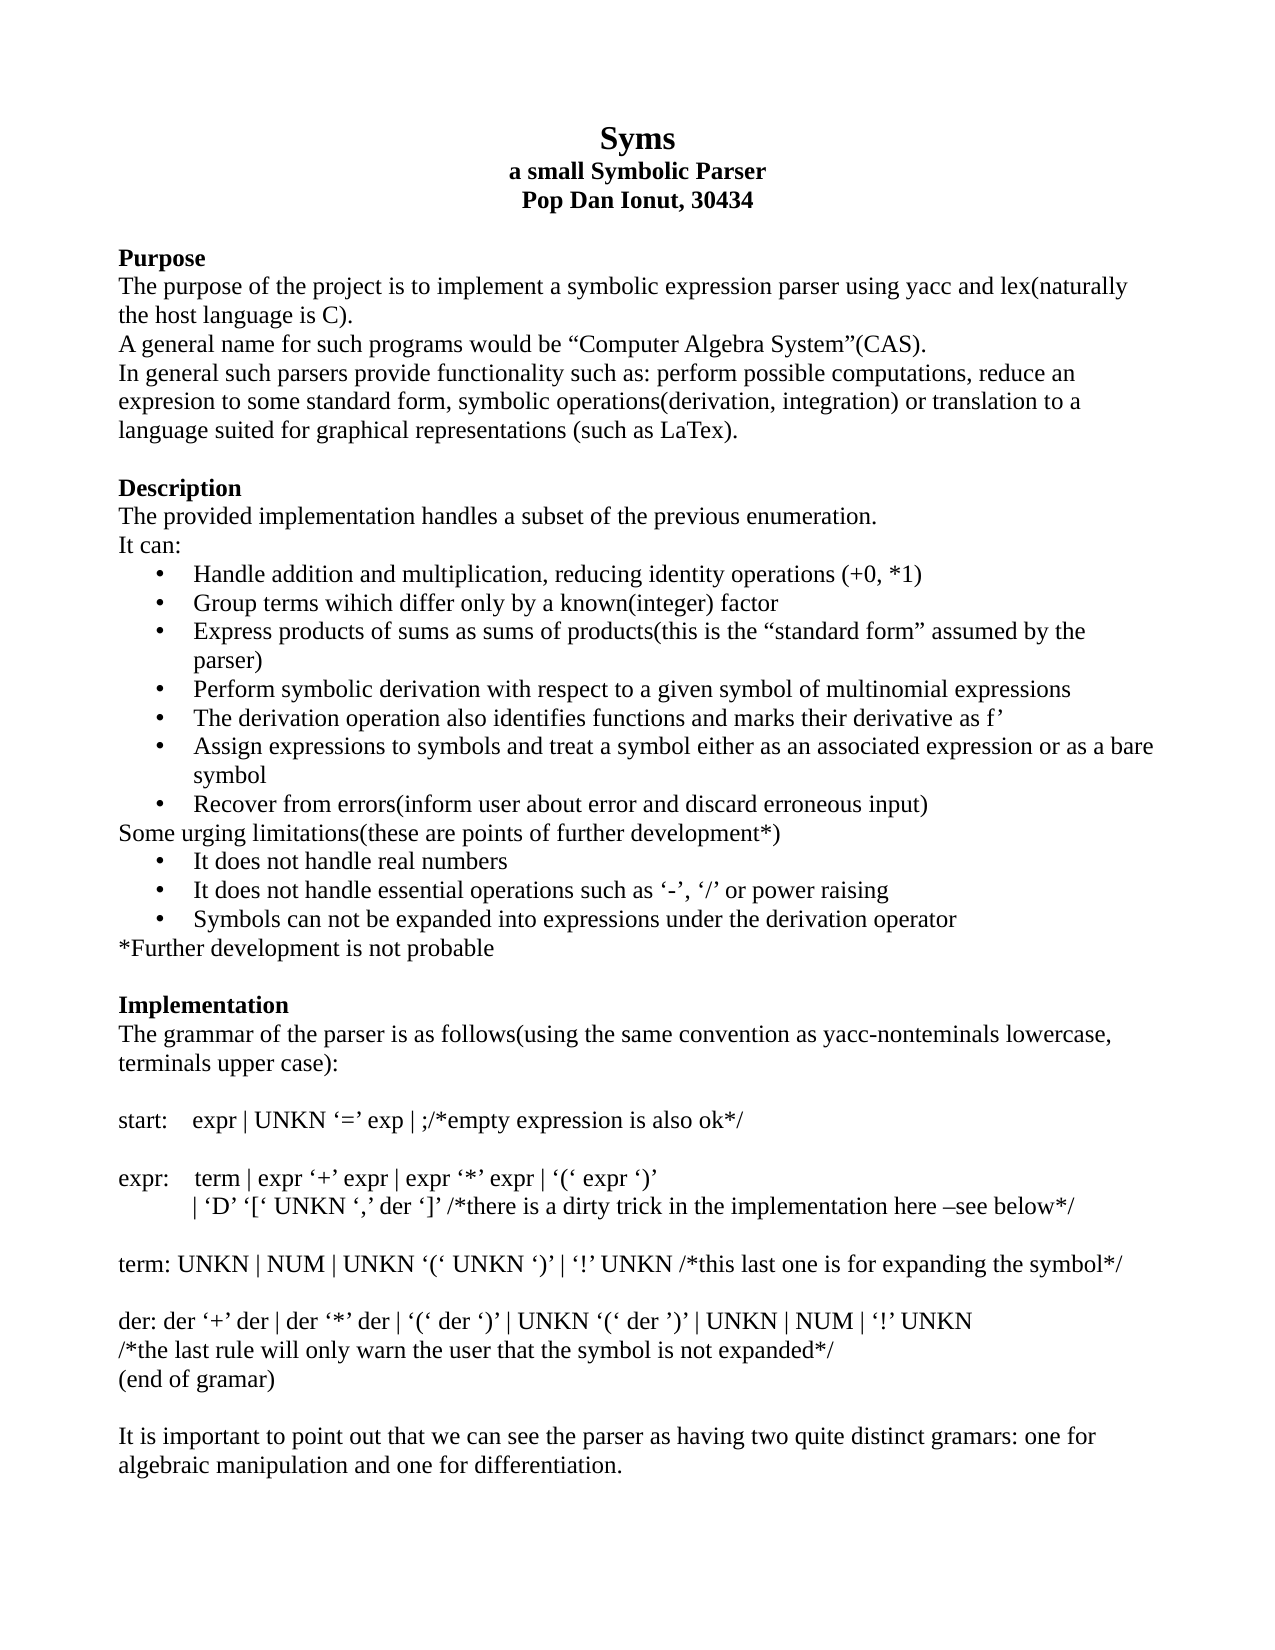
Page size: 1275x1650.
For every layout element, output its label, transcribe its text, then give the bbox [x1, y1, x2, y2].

list Handle addition and multiplication, reducing identity operations (+0, *1) [156, 559, 1157, 588]
text (end of gramar) [118, 1364, 1157, 1393]
text Purpose [118, 243, 1157, 271]
list Express products of sums as sums of products(this is the “standard form” assumed by the parser) [156, 616, 1157, 674]
text Implementation [118, 990, 1157, 1019]
text a small Symbolic Parser [118, 156, 1157, 185]
text It is important to point out that we can see the parser as having two quite distinct gramars: one for algebraic manipulation and one for differentiation. [118, 1421, 1157, 1479]
text A general name for such programs would be “Computer Algebra System”(CAS). [118, 329, 1157, 358]
text The grammar of the parser is as follows(using the same convention as yacc-nonteminals lowercase, terminals upper case): [118, 1019, 1157, 1076]
text | ‘D’ ‘[‘ UNKN ‘,’ der ‘]’ /*there is a dirty trick in the implementation here –see below*/ [118, 1191, 1157, 1220]
list It does not handle real numbers [156, 846, 1157, 875]
text Pop Dan Ionut, 30434 [118, 185, 1157, 214]
list Perform symbolic derivation with respect to a given symbol of multinomial expressions [156, 674, 1157, 703]
list Recover from errors(inform user about error and discard erroneous input) [156, 789, 1157, 818]
text Some urging limitations(these are points of further development*) [118, 818, 1157, 846]
text The provided implementation handles a subset of the previous enumeration. [118, 501, 1157, 530]
text term: UNKN | NUM | UNKN ‘(‘ UNKN ‘)’ | ‘!’ UNKN /*this last one is for expanding the symbol*/ [118, 1249, 1157, 1278]
list Symbols can not be expanded into expressions under the derivation operator [156, 904, 1157, 933]
text *Further development is not probable [118, 933, 1157, 961]
list It does not handle essential operations such as ‘-’, ‘/’ or power raising [156, 875, 1157, 904]
text In general such parsers provide functionality such as: perform possible computations, reduce an expresion to some standard form, symbolic operations(derivation, integration) or translation to a language suited for graphical representations (such as LaTex). [118, 358, 1157, 444]
text The purpose of the project is to implement a symbolic expression parser using yacc and lex(naturally the host language is C). [118, 271, 1157, 329]
text start: expr | UNKN ‘=’ exp | ;/*empty expression is also ok*/ [118, 1105, 1157, 1134]
text It can: [118, 530, 1157, 559]
list Group terms wihich differ only by a known(integer) factor [156, 588, 1157, 616]
list The derivation operation also identifies functions and marks their derivative as f’ [156, 703, 1157, 731]
text der: der ‘+’ der | der ‘*’ der | ‘(‘ der ‘)’ | UNKN ‘(‘ der ’)’ | UNKN | NUM | ‘!’ UNKN [118, 1306, 1157, 1335]
list Assign expressions to symbols and treat a symbol either as an associated expression or as a bare symbol [156, 731, 1157, 789]
text expr: term | expr ‘+’ expr | expr ‘*’ expr | ‘(‘ expr ‘)’ [118, 1163, 1157, 1191]
text /*the last rule will only warn the user that the symbol is not expanded*/ [118, 1335, 1157, 1364]
text Syms [118, 118, 1157, 156]
text Description [118, 473, 1157, 501]
